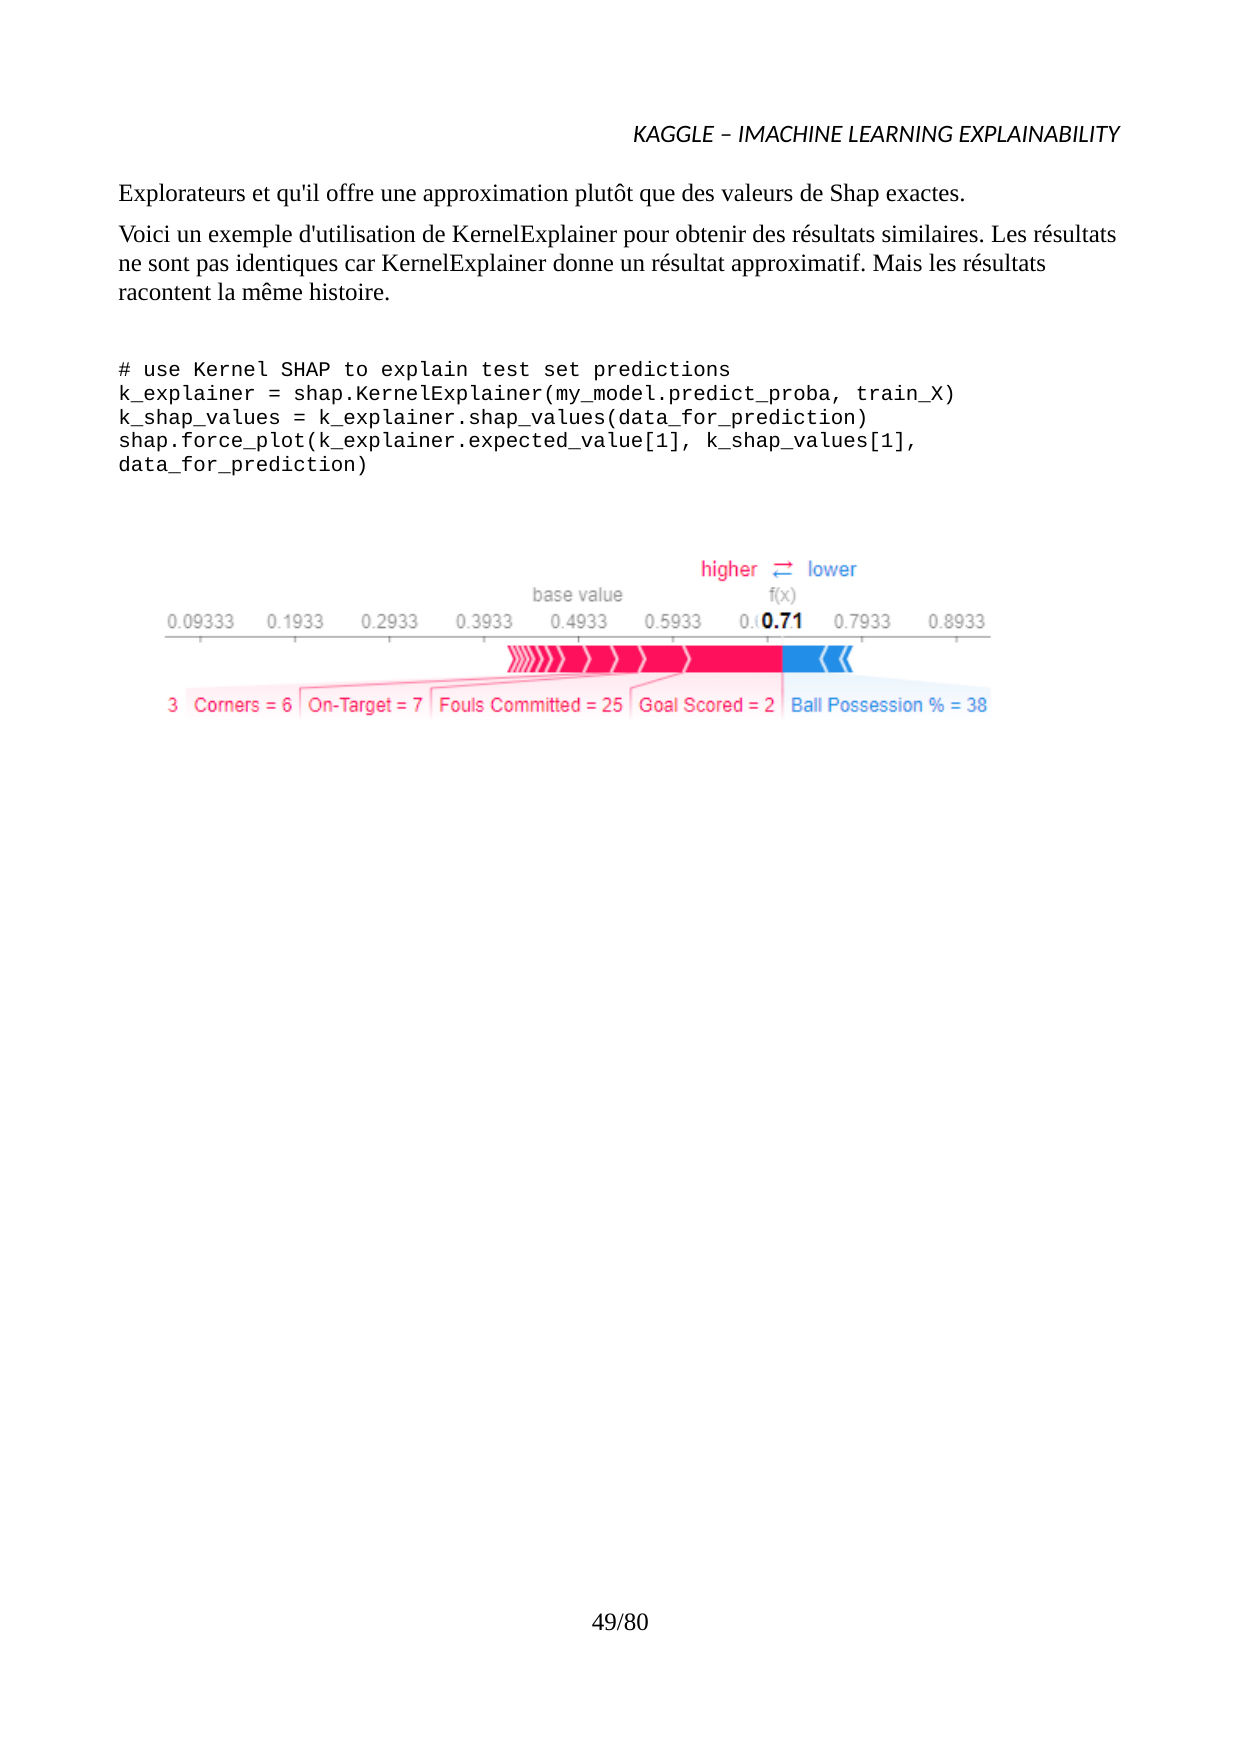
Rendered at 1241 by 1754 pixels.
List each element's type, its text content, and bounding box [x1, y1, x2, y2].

text # use Kernel SHAP to explain test set predictions [118, 359, 1122, 383]
picture [151, 557, 1027, 761]
text shap.force_plot(k_explainer.expected_value[1], k_shap_values[1], data_for_prediction) [118, 430, 1122, 478]
text k_shap_values = k_explainer.shap_values(data_for_prediction) [118, 407, 1122, 430]
text Explorateurs et qu'il offre une approximation plutôt que des valeurs de Shap exactes. [118, 178, 1122, 207]
text k_explainer = shap.KernelExplainer(my_model.predict_proba, train_X) [118, 383, 1122, 407]
text Voici un exemple d'utilisation de KernelExplainer pour obtenir des résultats similaires. Les résultats ne sont pas identiques car KernelExplainer donne un résultat approximatif. Mais les résultats racontent la même histoire. [118, 219, 1122, 306]
